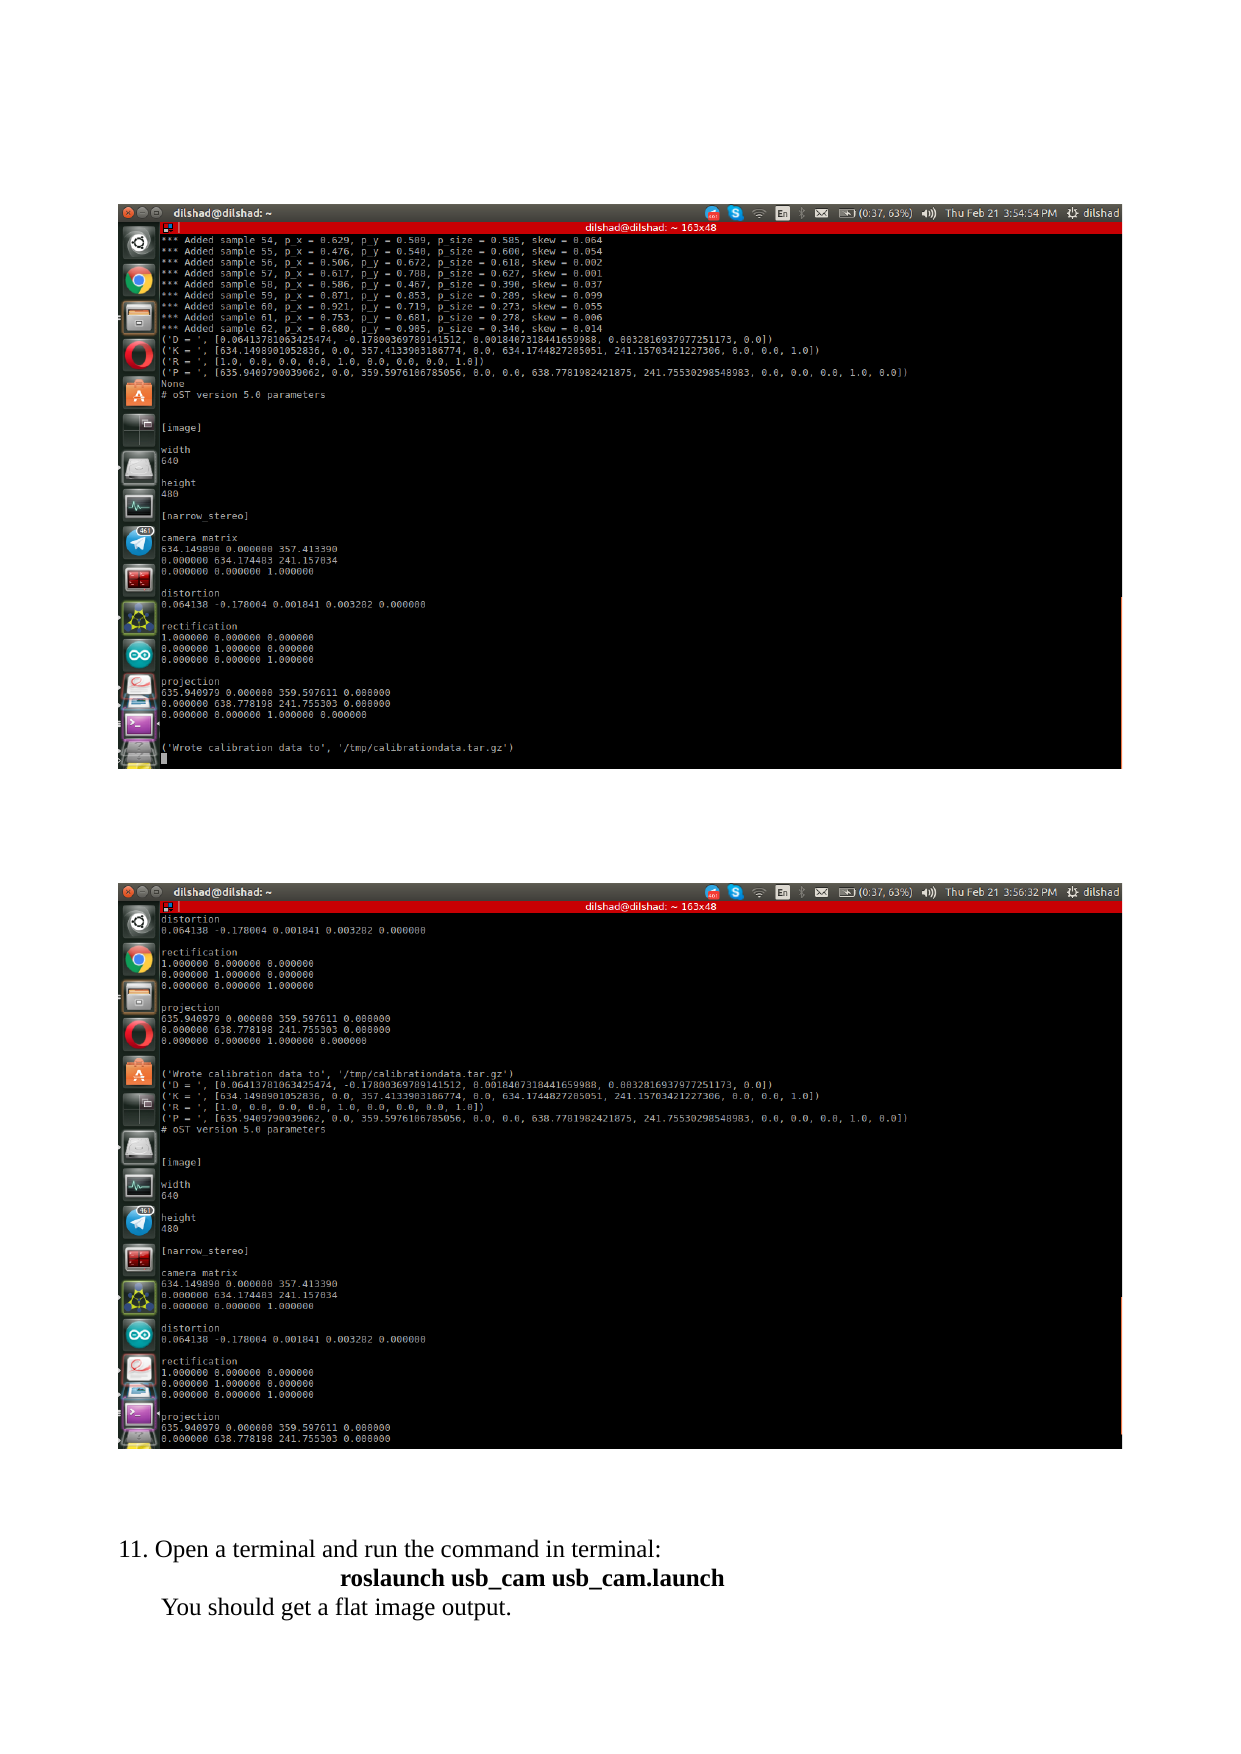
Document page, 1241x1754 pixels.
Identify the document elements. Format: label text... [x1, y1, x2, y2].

picture [118, 883, 1123, 1449]
picture [118, 204, 1123, 769]
text roslaunch usb_cam usb_cam.launch [118, 1563, 1122, 1592]
text 11. Open a terminal and run the command in terminal: [118, 1534, 1122, 1563]
text You should get a flat image output. [118, 1592, 1122, 1621]
